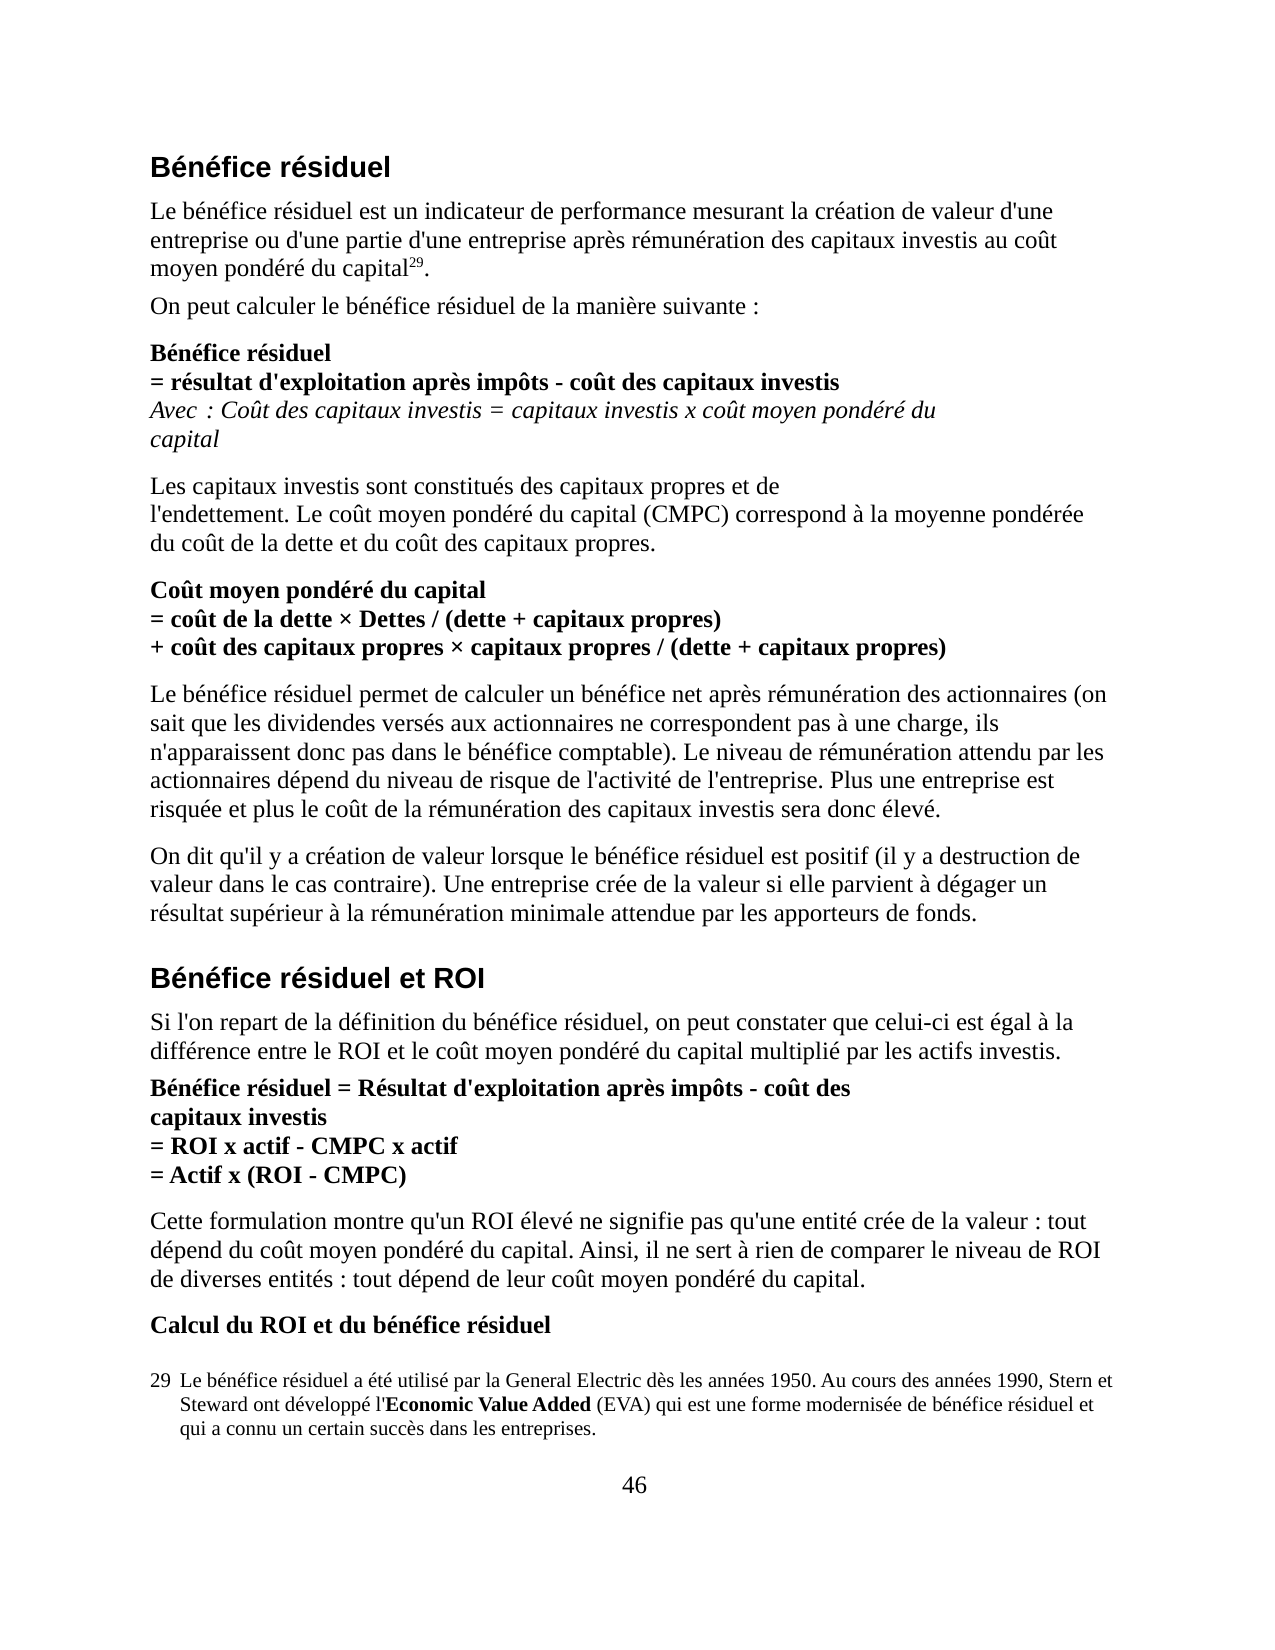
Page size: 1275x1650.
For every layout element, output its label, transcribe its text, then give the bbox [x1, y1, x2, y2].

text Le bénéfice résiduel a été utilisé par la General Electric dès les années 1950. Au cours des années 1990, Stern et Steward ont développé l'Economic Value Added (EVA) qui est une forme modernisée de bénéfice résiduel et qui a connu un certain succès dans les entreprises. [150, 1368, 1125, 1440]
subtitle Bénéfice résiduel [150, 150, 1125, 183]
text On peut calculer le bénéfice résiduel de la manière suivante : [150, 291, 1125, 320]
text Le bénéfice résiduel est un indicateur de performance mesurant la création de valeur d'une entreprise ou d'une partie d'une entreprise après rémunération des capitaux investis au coût moyen pondéré du capital. [150, 196, 1125, 282]
text Le bénéfice résiduel permet de calculer un bénéfice net après rémunération des actionnaires (on sait que les dividendes versés aux actionnaires ne correspondent pas à une charge, ils n'apparaissent donc pas dans le bénéfice comptable). Le niveau de rémunération attendu par les actionnaires dépend du niveau de risque de l'activité de l'entreprise. Plus une entreprise est risquée et plus le coût de la rémunération des capitaux investis sera donc élevé. [150, 679, 1125, 823]
text Si l'on repart de la définition du bénéfice résiduel, on peut constater que celui-ci est égal à la différence entre le ROI et le coût moyen pondéré du capital multiplié par les actifs investis. [150, 1007, 1125, 1064]
text Calcul du ROI et du bénéfice résiduel [150, 1311, 1125, 1339]
text On dit qu'il y a création de valeur lorsque le bénéfice résiduel est positif (il y a destruction de valeur dans le cas contraire). Une entreprise crée de la valeur si elle parvient à dégager un résultat supérieur à la rémunération minimale attendue par les apporteurs de fonds. [150, 841, 1125, 927]
text Cette formulation montre qu'un ROI élevé ne signifie pas qu'une entité crée de la valeur : tout dépend du coût moyen pondéré du capital. Ainsi, il ne sert à rien de comparer le niveau de ROI de diverses entités : tout dépend de leur coût moyen pondéré du capital. [150, 1206, 1125, 1293]
text Bénéfice résiduel = résultat d'exploitation après impôts - coût des capitaux investis Avec : Coût des capitaux investis = capitaux investis x coût moyen pondéré du capital [150, 338, 1125, 453]
text Coût moyen pondéré du capital = coût de la dette × Dettes / (dette + capitaux propres) + coût des capitaux propres × capitaux propres / (dette + capitaux propres) [150, 575, 1125, 661]
text Les capitaux investis sont constitués des capitaux propres et de l'endettement. Le coût moyen pondéré du capital (CMPC) correspond à la moyenne pondérée du coût de la dette et du coût des capitaux propres. [150, 471, 1125, 557]
subtitle Bénéfice résiduel et ROI [150, 961, 1125, 994]
text Bénéfice résiduel = Résultat d'exploitation après impôts - coût des capitaux investis = ROI x actif - CMPC x actif = Actif x (ROI - CMPC) [150, 1073, 1125, 1188]
